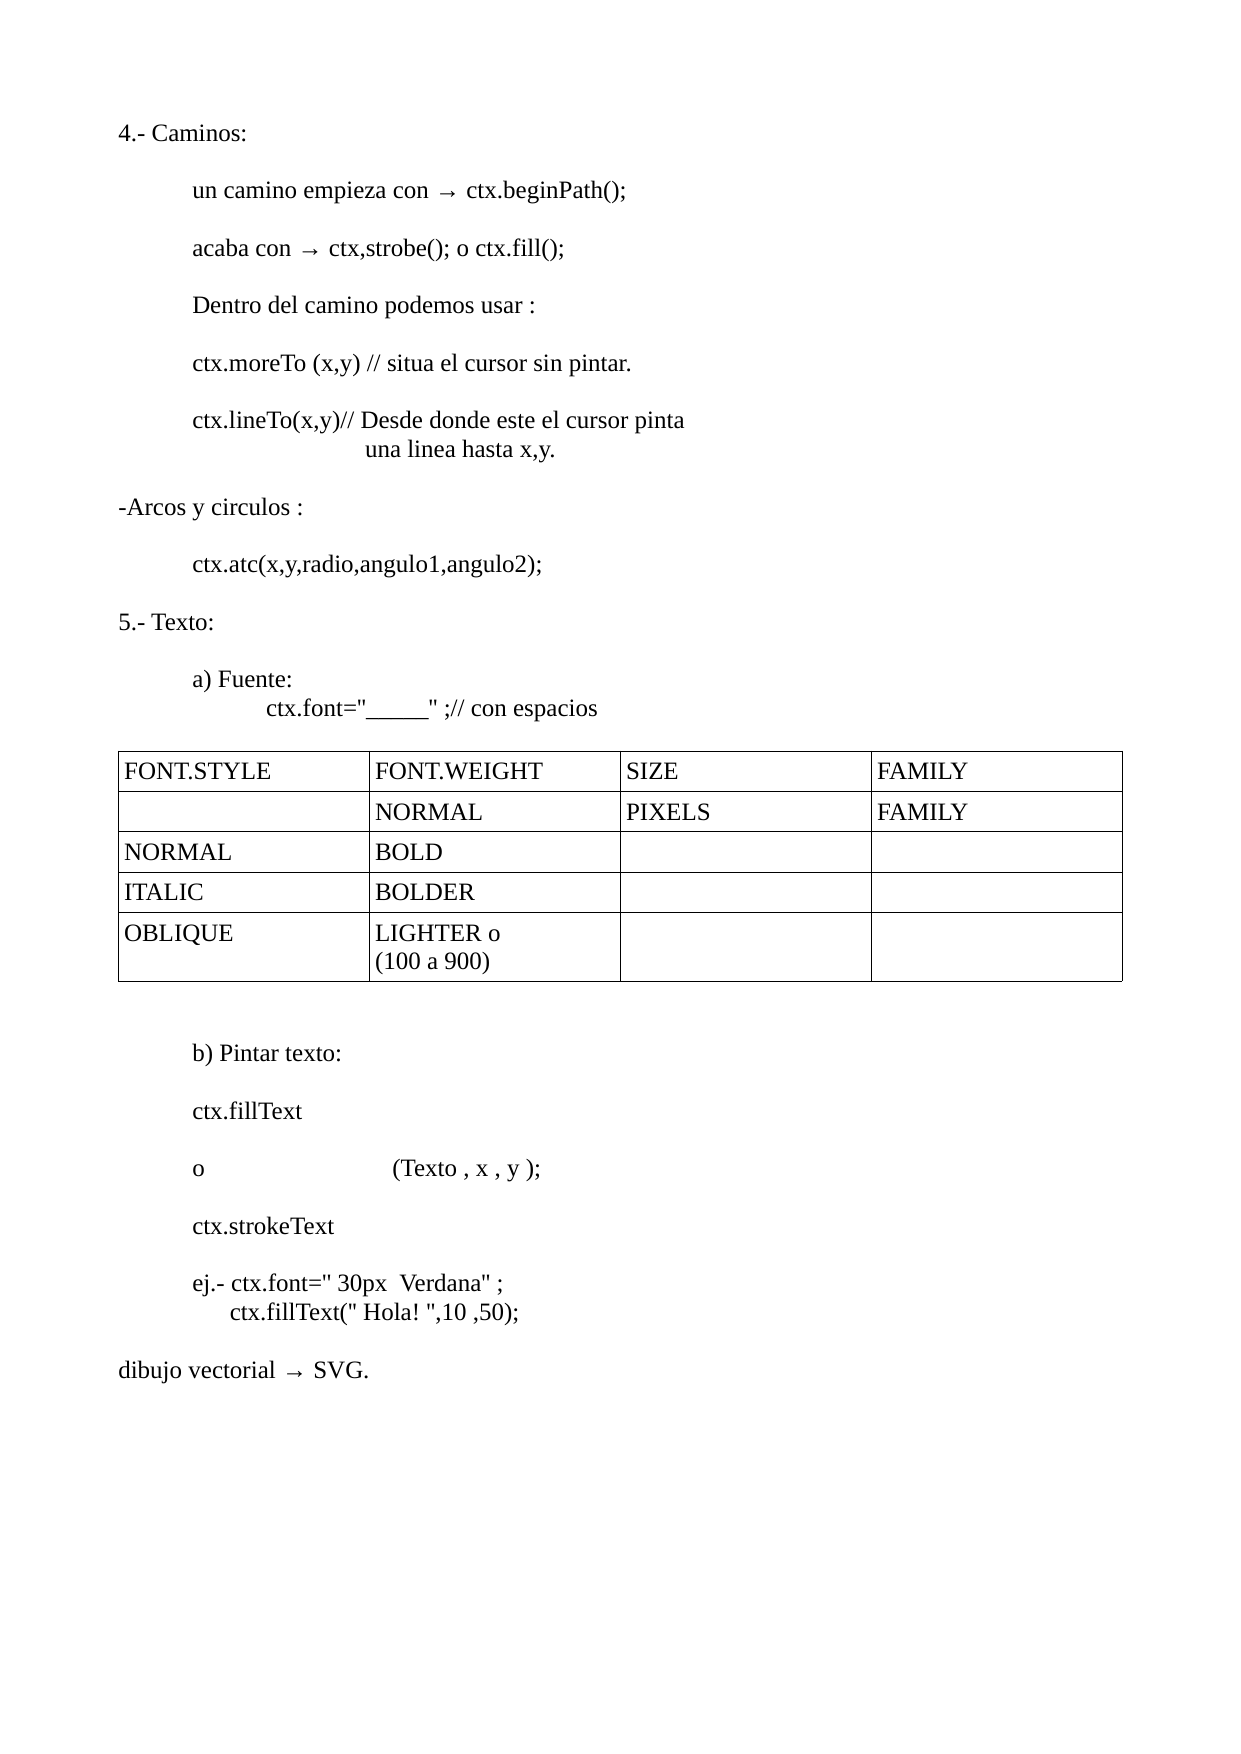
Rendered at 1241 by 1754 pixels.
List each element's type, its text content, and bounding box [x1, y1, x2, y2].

text 4.- Caminos: [118, 118, 1122, 147]
text ctx.lineTo(x,y)// Desde donde este el cursor pinta [118, 406, 1122, 434]
text Dentro del camino podemos usar : [118, 291, 1122, 319]
text un camino empieza con → ctx.beginPath(); [118, 176, 1122, 204]
table_cell NORMAL [119, 832, 369, 872]
text b) Pintar texto: [118, 1038, 1122, 1067]
table_header FONT.WEIGHT [370, 752, 620, 791]
table_cell [119, 792, 369, 831]
text acaba con → ctx,strobe(); o ctx.fill(); [118, 233, 1122, 262]
table_cell PIXELS [621, 792, 871, 831]
text ctx.strokeText [118, 1211, 1122, 1240]
text o (Texto , x , y ); [118, 1153, 1122, 1182]
table_cell [872, 832, 1122, 872]
table_cell [872, 873, 1122, 912]
table_cell FAMILY [872, 792, 1122, 831]
text una linea hasta x,y. [118, 434, 1122, 463]
text 5.- Texto: [118, 607, 1122, 636]
table_header FAMILY [872, 752, 1122, 791]
text ctx.fillText('' Hola! '',10 ,50); [118, 1297, 1122, 1326]
text ctx.fillText [118, 1096, 1122, 1125]
text dibujo vectorial → SVG. [118, 1355, 1122, 1383]
table_cell ITALIC [119, 873, 369, 912]
text ctx.moreTo (x,y) // situa el cursor sin pintar. [118, 348, 1122, 377]
table_cell LIGHTER o (100 a 900) [370, 913, 620, 981]
table_cell [872, 913, 1122, 981]
table_cell BOLDER [370, 873, 620, 912]
text ctx.atc(x,y,radio,angulo1,angulo2); [118, 549, 1122, 578]
table_header FONT.STYLE [119, 752, 369, 791]
table_cell OBLIQUE [119, 913, 369, 981]
table_cell [621, 832, 871, 872]
table_cell BOLD [370, 832, 620, 872]
table_cell NORMAL [370, 792, 620, 831]
table_header SIZE [621, 752, 871, 791]
table_cell [621, 873, 871, 912]
text ej.- ctx.font='' 30px Verdana'' ; [118, 1268, 1122, 1297]
text -Arcos y circulos : [118, 492, 1122, 521]
text ctx.font=''_____'' ;// con espacios [118, 693, 1122, 722]
text a) Fuente: [118, 664, 1122, 693]
table_cell [621, 913, 871, 981]
